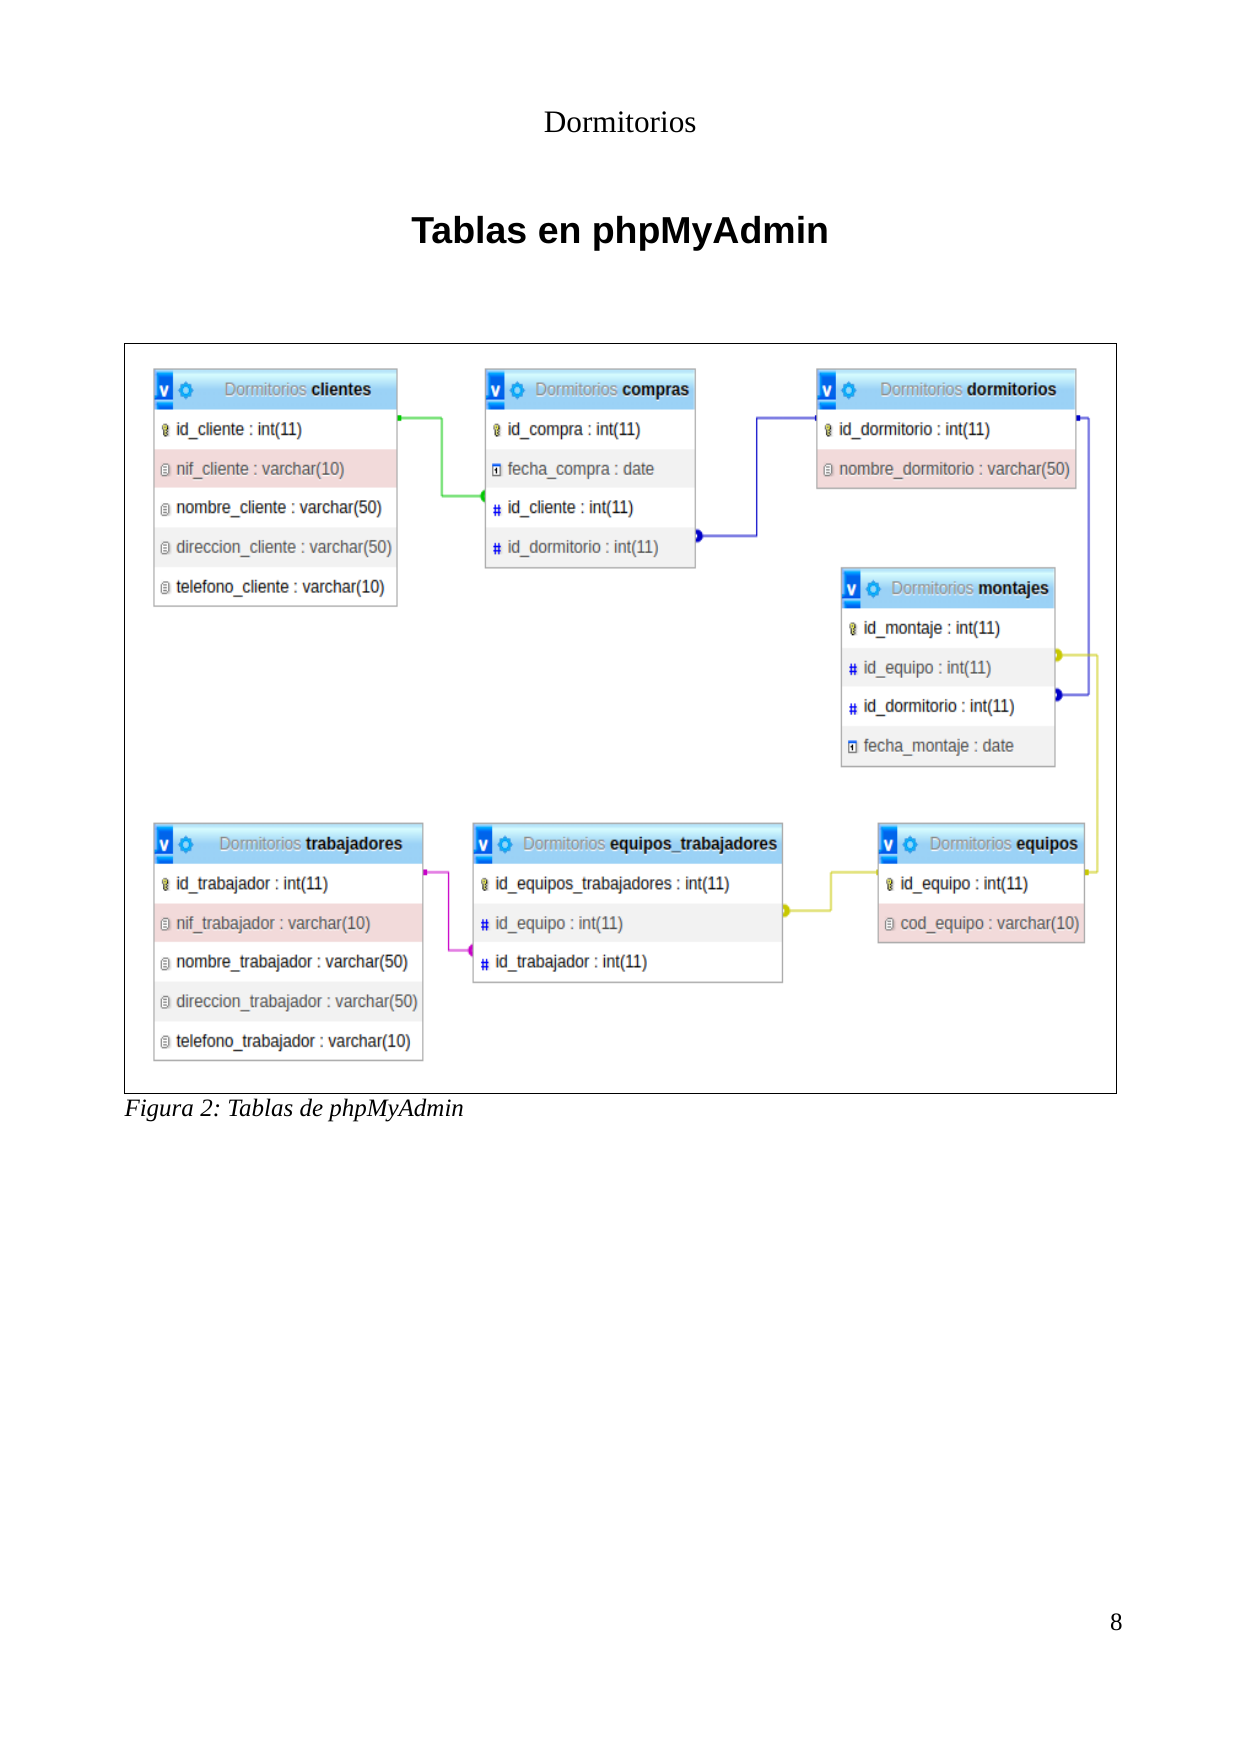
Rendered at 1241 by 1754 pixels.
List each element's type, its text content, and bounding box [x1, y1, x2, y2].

text Figura 2: Tablas de phpMyAdmin [124, 1094, 1116, 1122]
picture [125, 344, 1116, 1093]
subtitle Tablas en phpMyAdmin [118, 208, 1122, 251]
